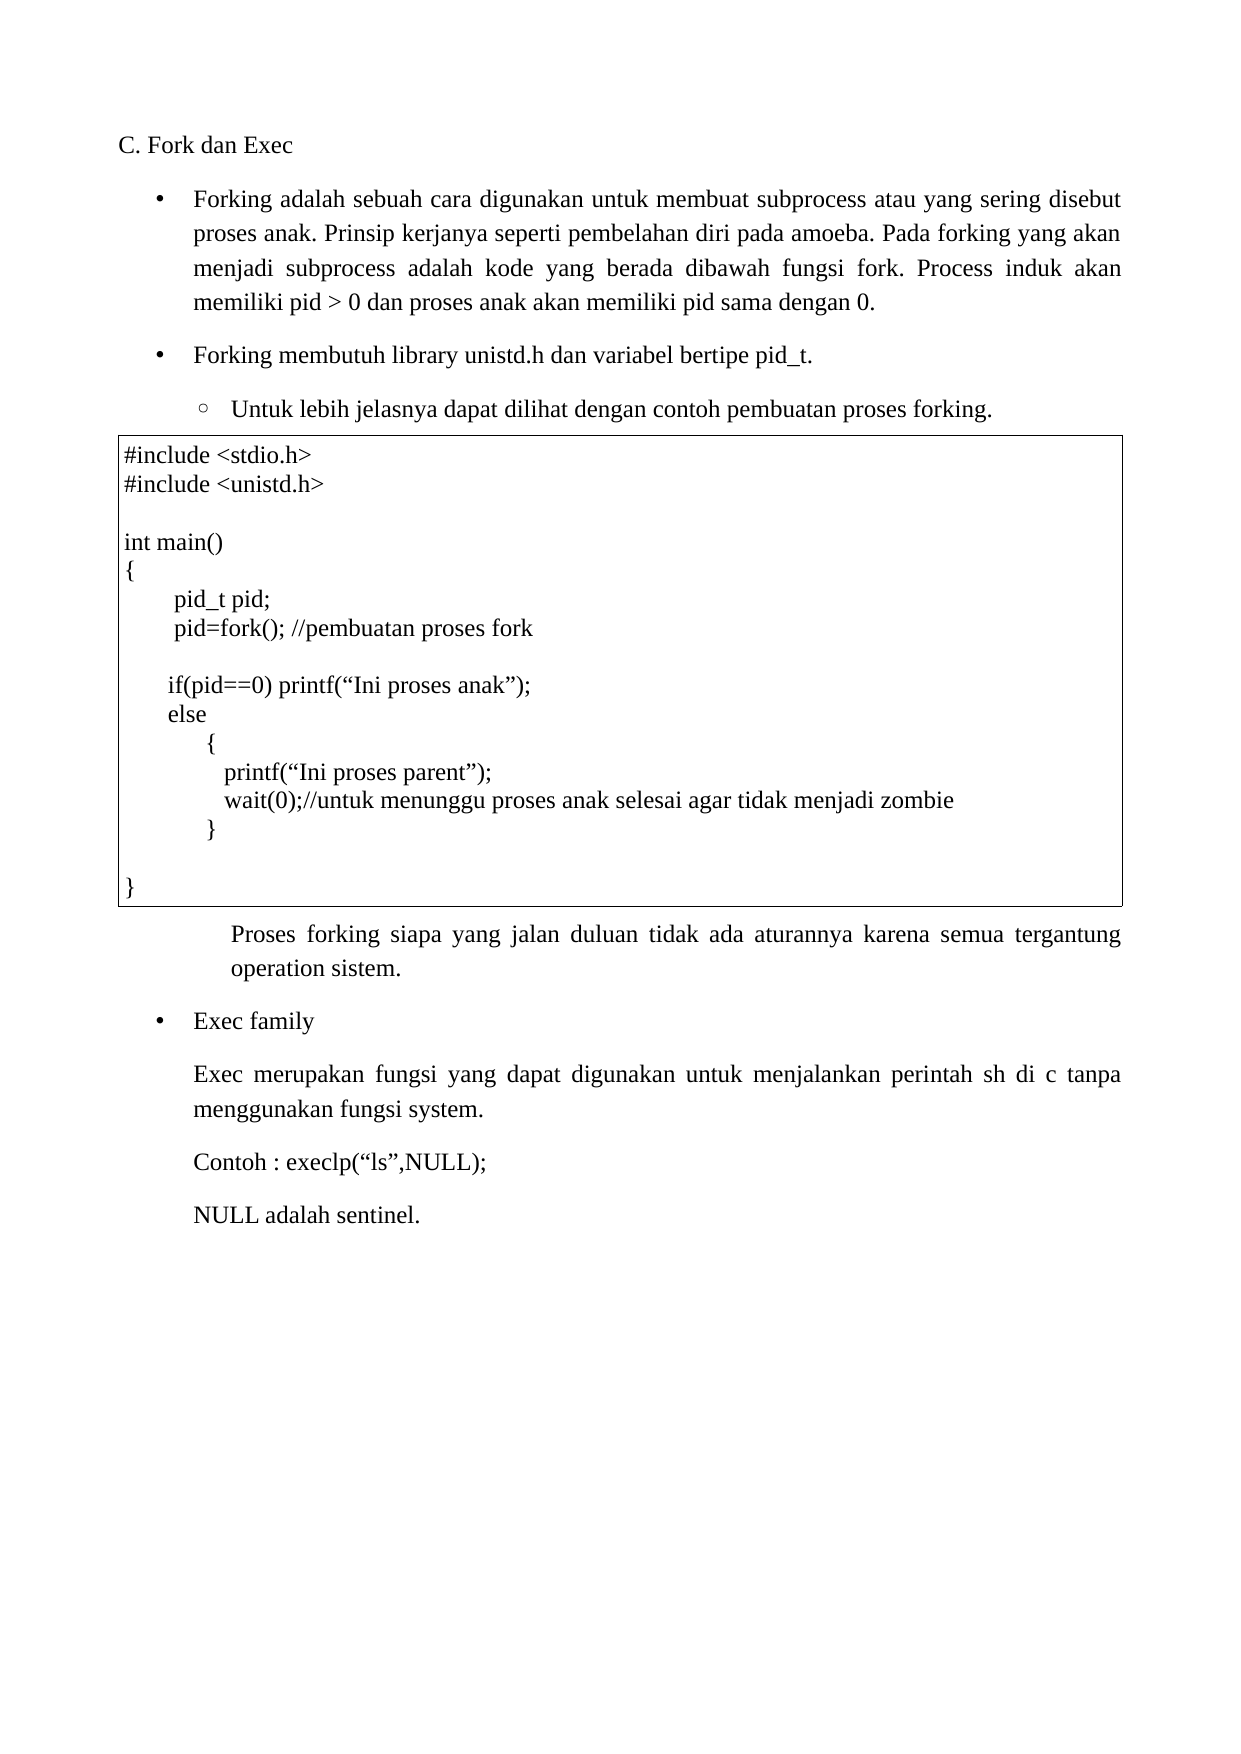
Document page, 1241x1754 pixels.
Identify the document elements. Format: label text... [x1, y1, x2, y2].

subtitle Forking adalah sebuah cara digunakan untuk membuat subprocess atau yang sering disebut proses anak. Prinsip kerjanya seperti pembelahan diri pada amoeba. Pada forking yang akan menjadi subprocess adalah kode yang berada dibawah fungsi fork. Process induk akan memiliki pid > 0 dan proses anak akan memiliki pid sama dengan 0. [156, 184, 1122, 316]
subtitle Exec family [156, 1006, 1122, 1035]
table_header #include <stdio.h> #include <unistd.h> int main() { pid_t pid; pid=fork(); //pembuatan proses fork if(pid==0) printf(“Ini proses anak”); else { printf(“Ini proses parent”); wait(0);//untuk menunggu proses anak selesai agar tidak menjadi zombie } } [119, 436, 1122, 906]
subtitle Exec merupakan fungsi yang dapat digunakan untuk menjalankan perintah sh di c tanpa menggunakan fungsi system. [156, 1059, 1122, 1123]
subtitle C. Fork dan Exec [118, 131, 1122, 159]
subtitle Untuk lebih jelasnya dapat dilihat dengan contoh pembuatan proses forking. [193, 394, 1122, 422]
subtitle Contoh : execlp(“ls”,NULL); [156, 1147, 1122, 1176]
subtitle Forking membutuh library unistd.h dan variabel bertipe pid_t. [156, 341, 1122, 369]
subtitle Proses forking siapa yang jalan duluan tidak ada aturannya karena semua tergantung operation sistem. [193, 919, 1122, 982]
subtitle NULL adalah sentinel. [156, 1201, 1122, 1229]
